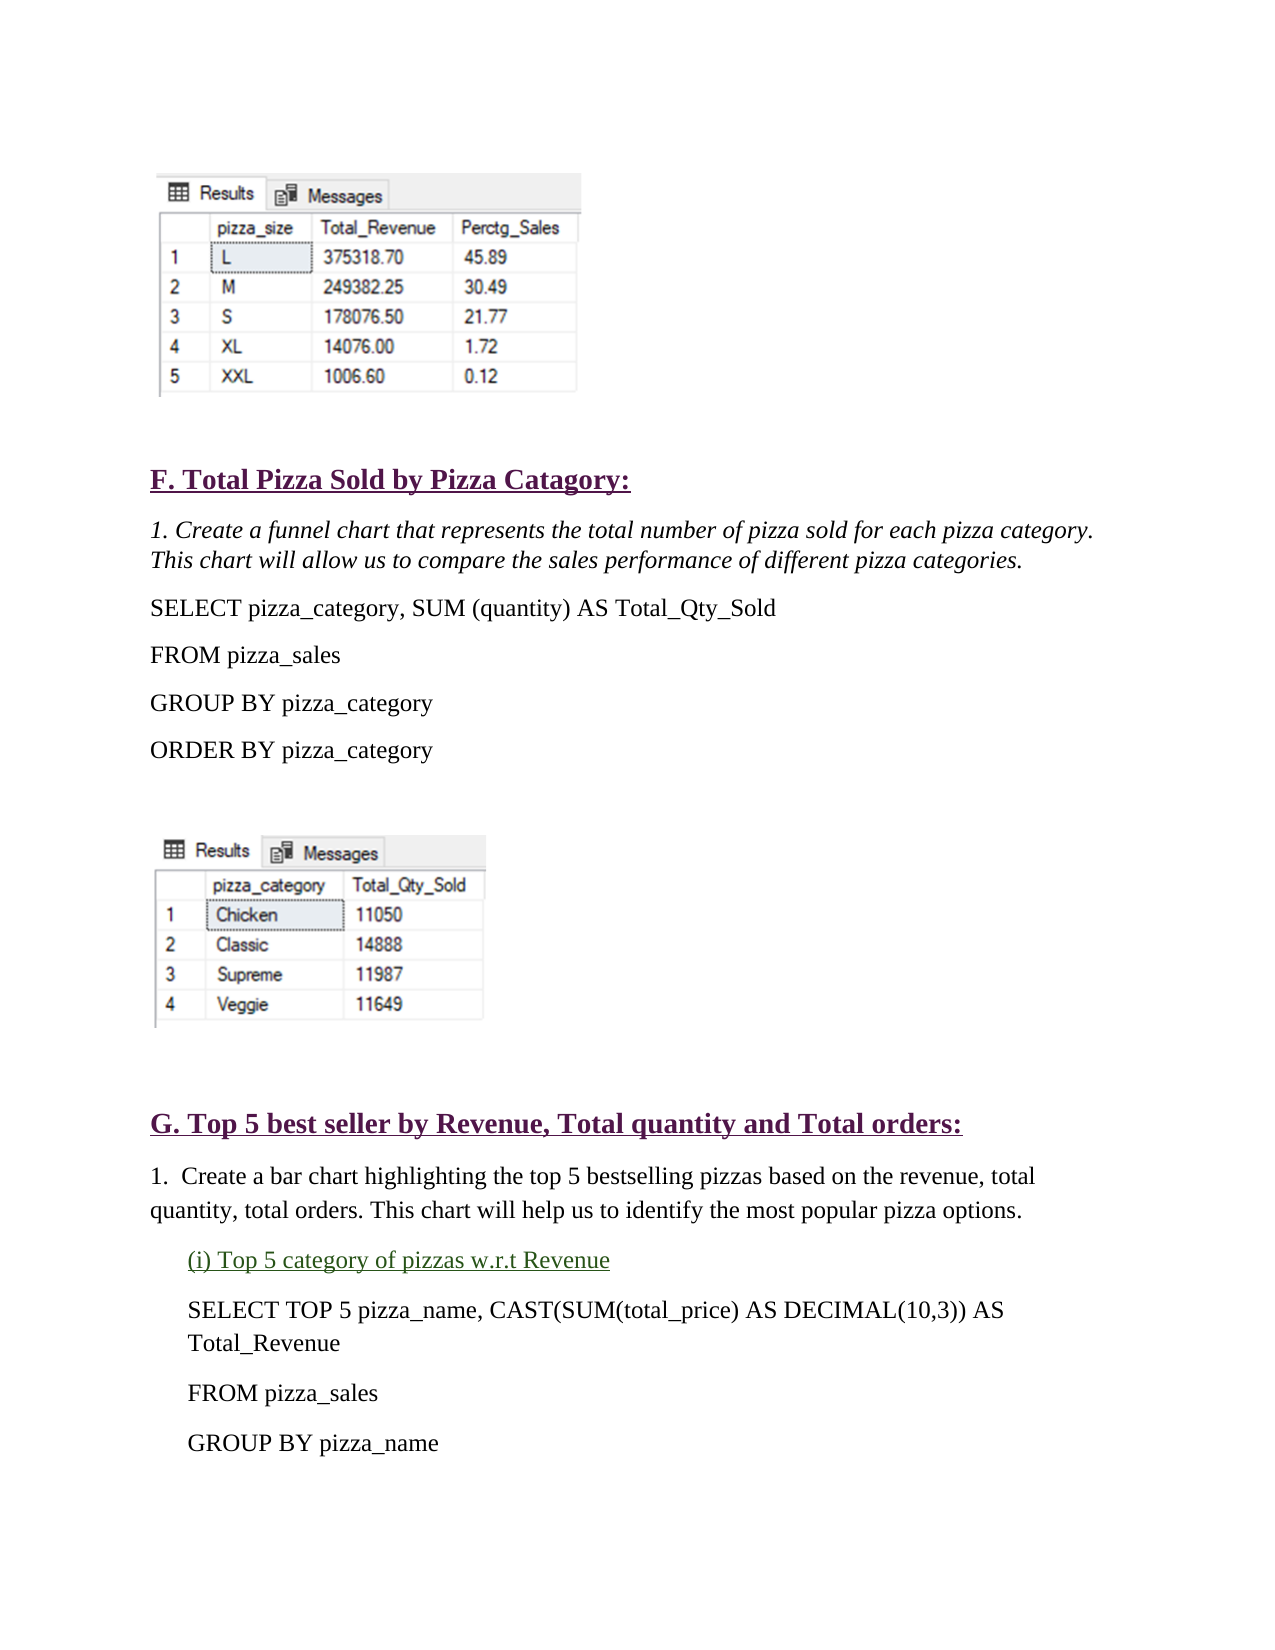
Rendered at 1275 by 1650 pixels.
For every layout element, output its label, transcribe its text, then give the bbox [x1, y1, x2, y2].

text SELECT pizza_category, SUM (quantity) AS Total_Qty_Sold [150, 593, 1125, 622]
text SELECT TOP 5 pizza_name, CAST(SUM(total_price) AS DECIMAL(10,3)) AS Total_Revenue [187, 1295, 1125, 1357]
text FROM pizza_sales [150, 640, 1125, 669]
text 1. Create a funnel chart that represents the total number of pizza sold for each pizza category. This chart will allow us to compare the sales performance of different pizza categories. [150, 515, 1125, 574]
text ORDER BY pizza_category [150, 735, 1125, 764]
text G. Top 5 best seller by Revenue, Total quantity and Total orders: [150, 1106, 1125, 1139]
text 1. Create a bar chart highlighting the top 5 bestselling pizzas based on the revenue, total quantity, total orders. This chart will help us to identify the most popular pizza options. [150, 1161, 1125, 1223]
text GROUP BY pizza_category [150, 688, 1125, 717]
text GROUP BY pizza_name [187, 1428, 1125, 1457]
text FROM pizza_sales [187, 1378, 1125, 1407]
text F. Total Pizza Sold by Pizza Catagory: [150, 462, 1125, 496]
text (i) Top 5 category of pizzas w.r.t Revenue [187, 1245, 1125, 1273]
